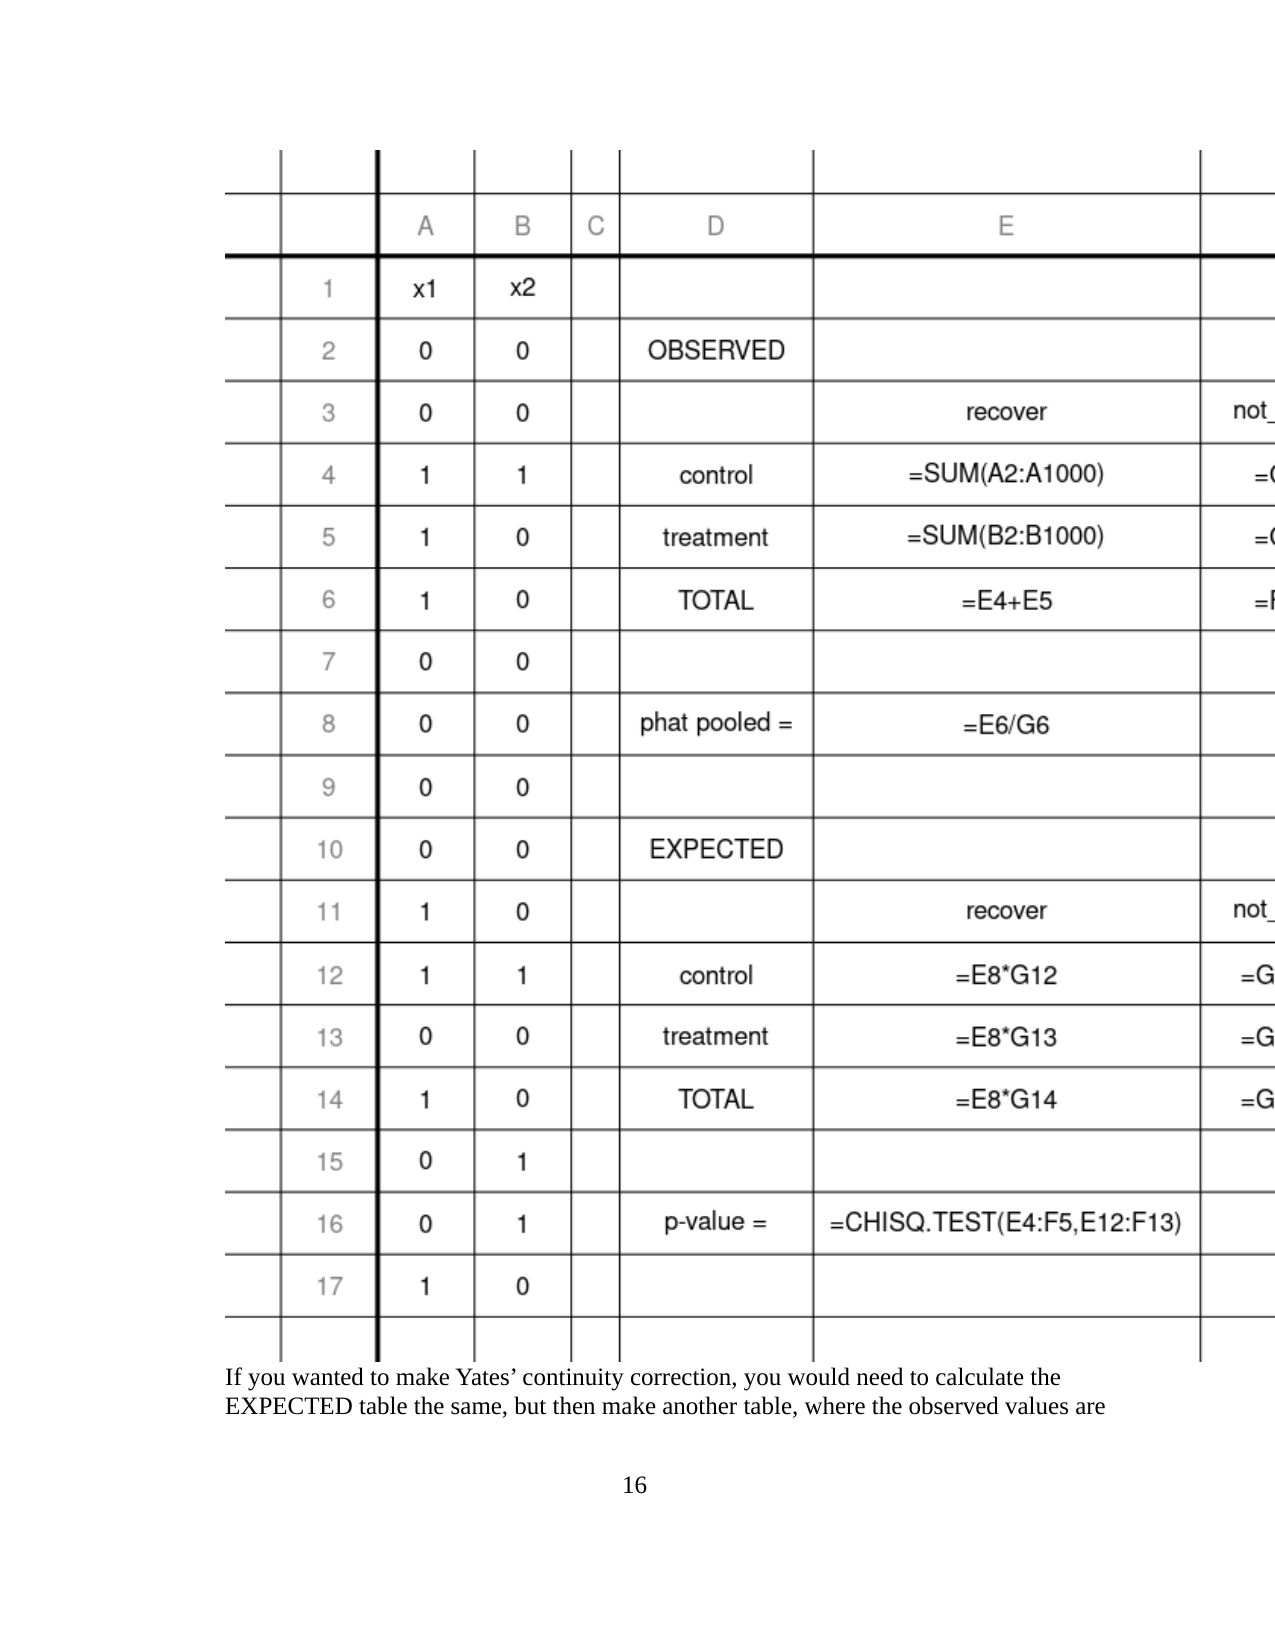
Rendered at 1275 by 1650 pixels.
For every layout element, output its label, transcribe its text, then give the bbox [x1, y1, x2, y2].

list If you wanted to make Yates’ continuity correction, you would need to calculate the EXPECTED table the same, but then make another table, where the observed values are [187, 150, 1125, 1419]
picture [225, 150, 1275, 1362]
